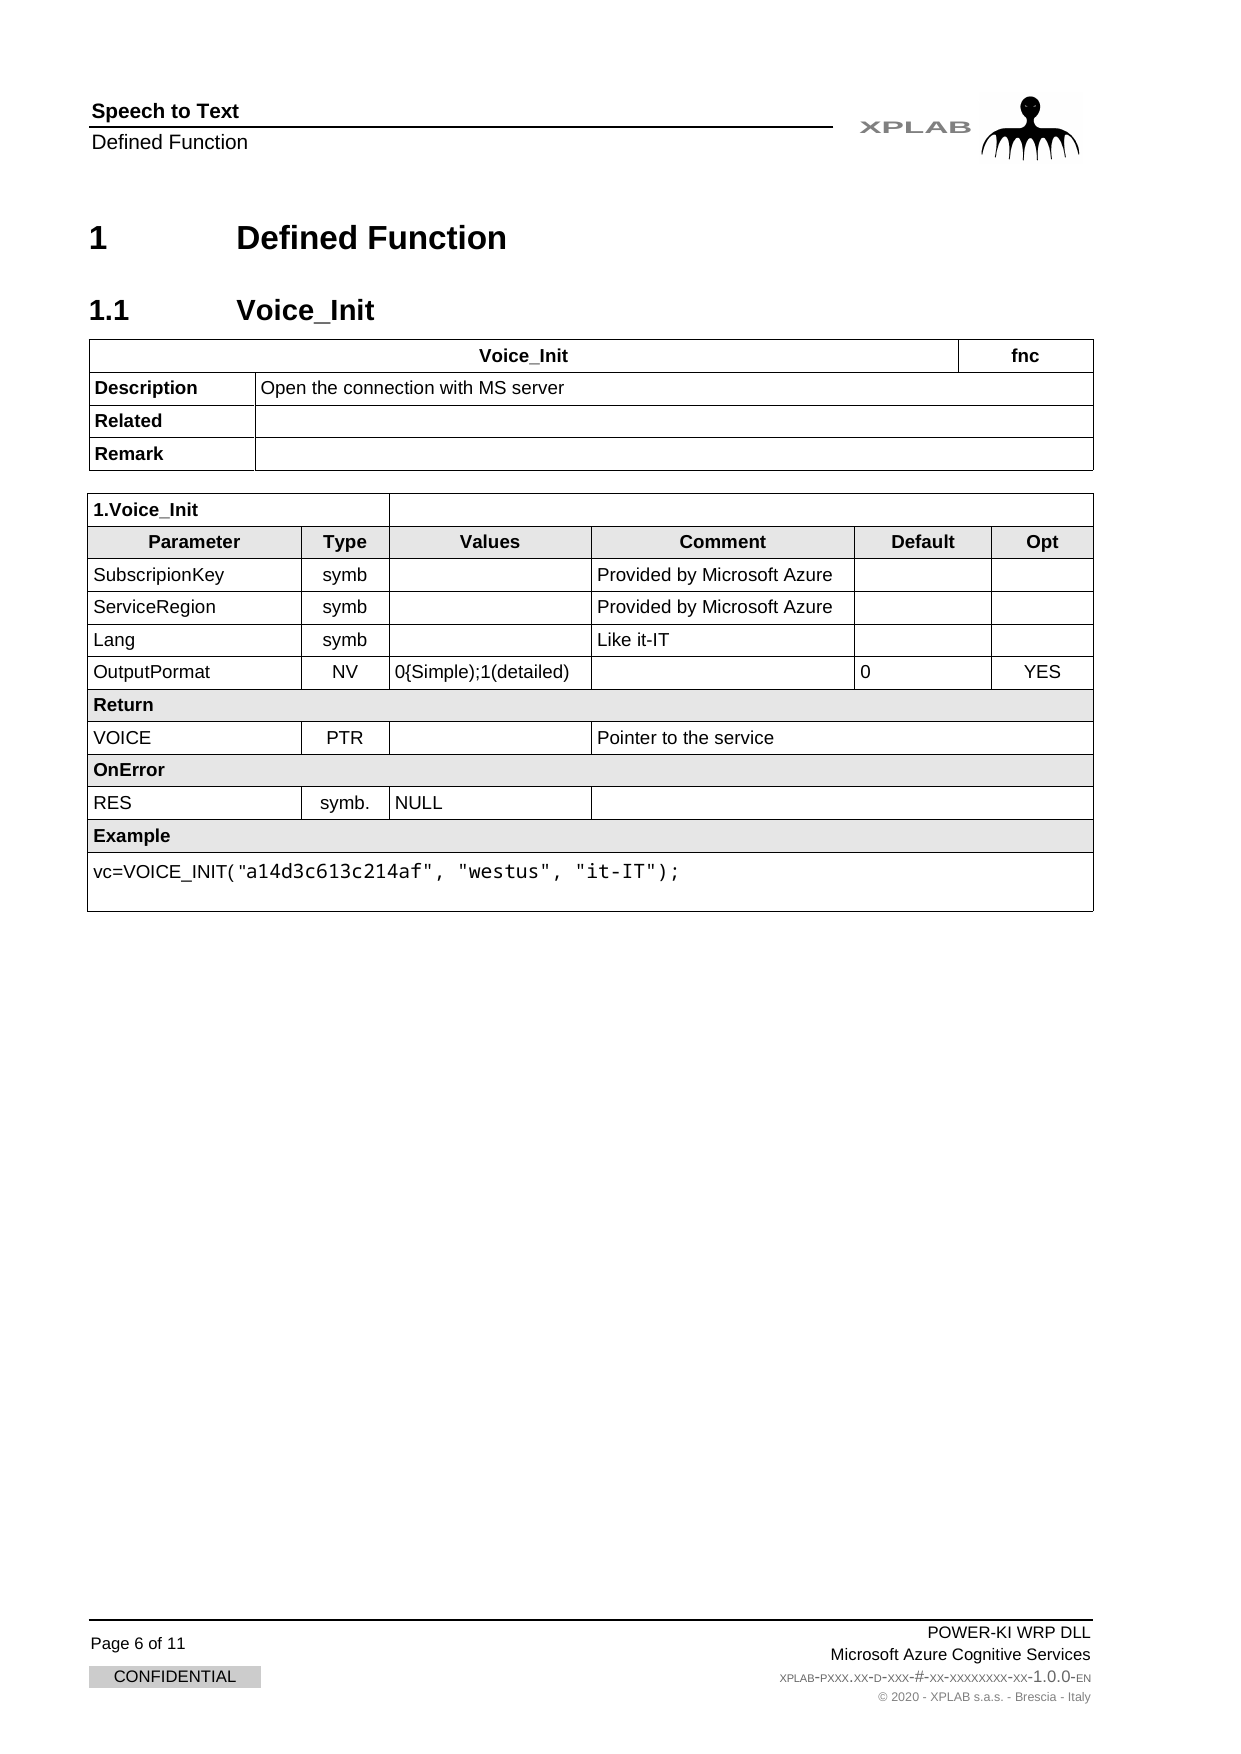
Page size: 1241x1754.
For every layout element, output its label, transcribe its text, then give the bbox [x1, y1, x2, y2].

table_cell OnError [88, 755, 1093, 786]
table_cell Provided by Microsoft Azure [592, 559, 854, 591]
table_cell Values [390, 527, 591, 558]
picture [978, 92, 1083, 164]
table_cell YES [992, 657, 1093, 689]
table_cell [256, 438, 1093, 470]
table_cell [390, 722, 591, 754]
table_cell [390, 559, 591, 591]
table_cell [992, 625, 1093, 656]
table_cell PTR [302, 722, 389, 754]
table_cell symb [302, 559, 389, 591]
table_cell [390, 625, 591, 656]
table_cell symb [302, 592, 389, 624]
table_cell Like it-IT [592, 625, 854, 656]
table_header fnc [959, 340, 1093, 372]
table_header [390, 494, 1093, 526]
table_cell OutputPormat [88, 657, 301, 689]
table_cell [592, 657, 854, 689]
table_cell 0 [855, 657, 991, 689]
table_cell Remark [90, 438, 254, 470]
table_cell [855, 559, 991, 591]
table_cell Default [855, 527, 991, 558]
table_cell RES [88, 787, 301, 819]
table_cell [256, 406, 1093, 437]
table_cell Opt [992, 527, 1093, 558]
table_cell Parameter [88, 527, 301, 558]
table_cell NULL [390, 787, 591, 819]
table_cell symb. [302, 787, 389, 819]
table_header 1.Voice_Init [88, 494, 389, 526]
subtitle Defined Function [88, 220, 1093, 257]
table_cell Type [302, 527, 389, 558]
table_cell Related [90, 406, 254, 437]
table_cell [390, 592, 591, 624]
table_header Voice_Init [90, 340, 958, 372]
table_cell ServiceRegion [88, 592, 301, 624]
table_cell [992, 559, 1093, 591]
table_cell Pointer to the service [592, 722, 1093, 754]
table_cell [592, 787, 1093, 819]
table_cell [855, 592, 991, 624]
table_cell SubscripionKey [88, 559, 301, 591]
table_cell symb [302, 625, 389, 656]
table_cell [992, 592, 1093, 624]
table_cell 0{Simple);1(detailed) [390, 657, 591, 689]
table_cell Return [88, 690, 1093, 721]
table_cell [855, 625, 991, 656]
table_cell NV [302, 657, 389, 689]
table_cell vc=VOICE_INIT( "a14d3c613c214af", "westus", "it-IT"); [88, 853, 1093, 911]
table_cell VOICE [88, 722, 301, 754]
table_cell Provided by Microsoft Azure [592, 592, 854, 624]
table_cell Description [90, 373, 254, 405]
table_cell Comment [592, 527, 854, 558]
table_cell Open the connection with MS server [256, 373, 1093, 405]
subtitle Voice_Init [88, 294, 1093, 327]
table_cell Example [88, 820, 1093, 852]
table_cell Lang [88, 625, 301, 656]
